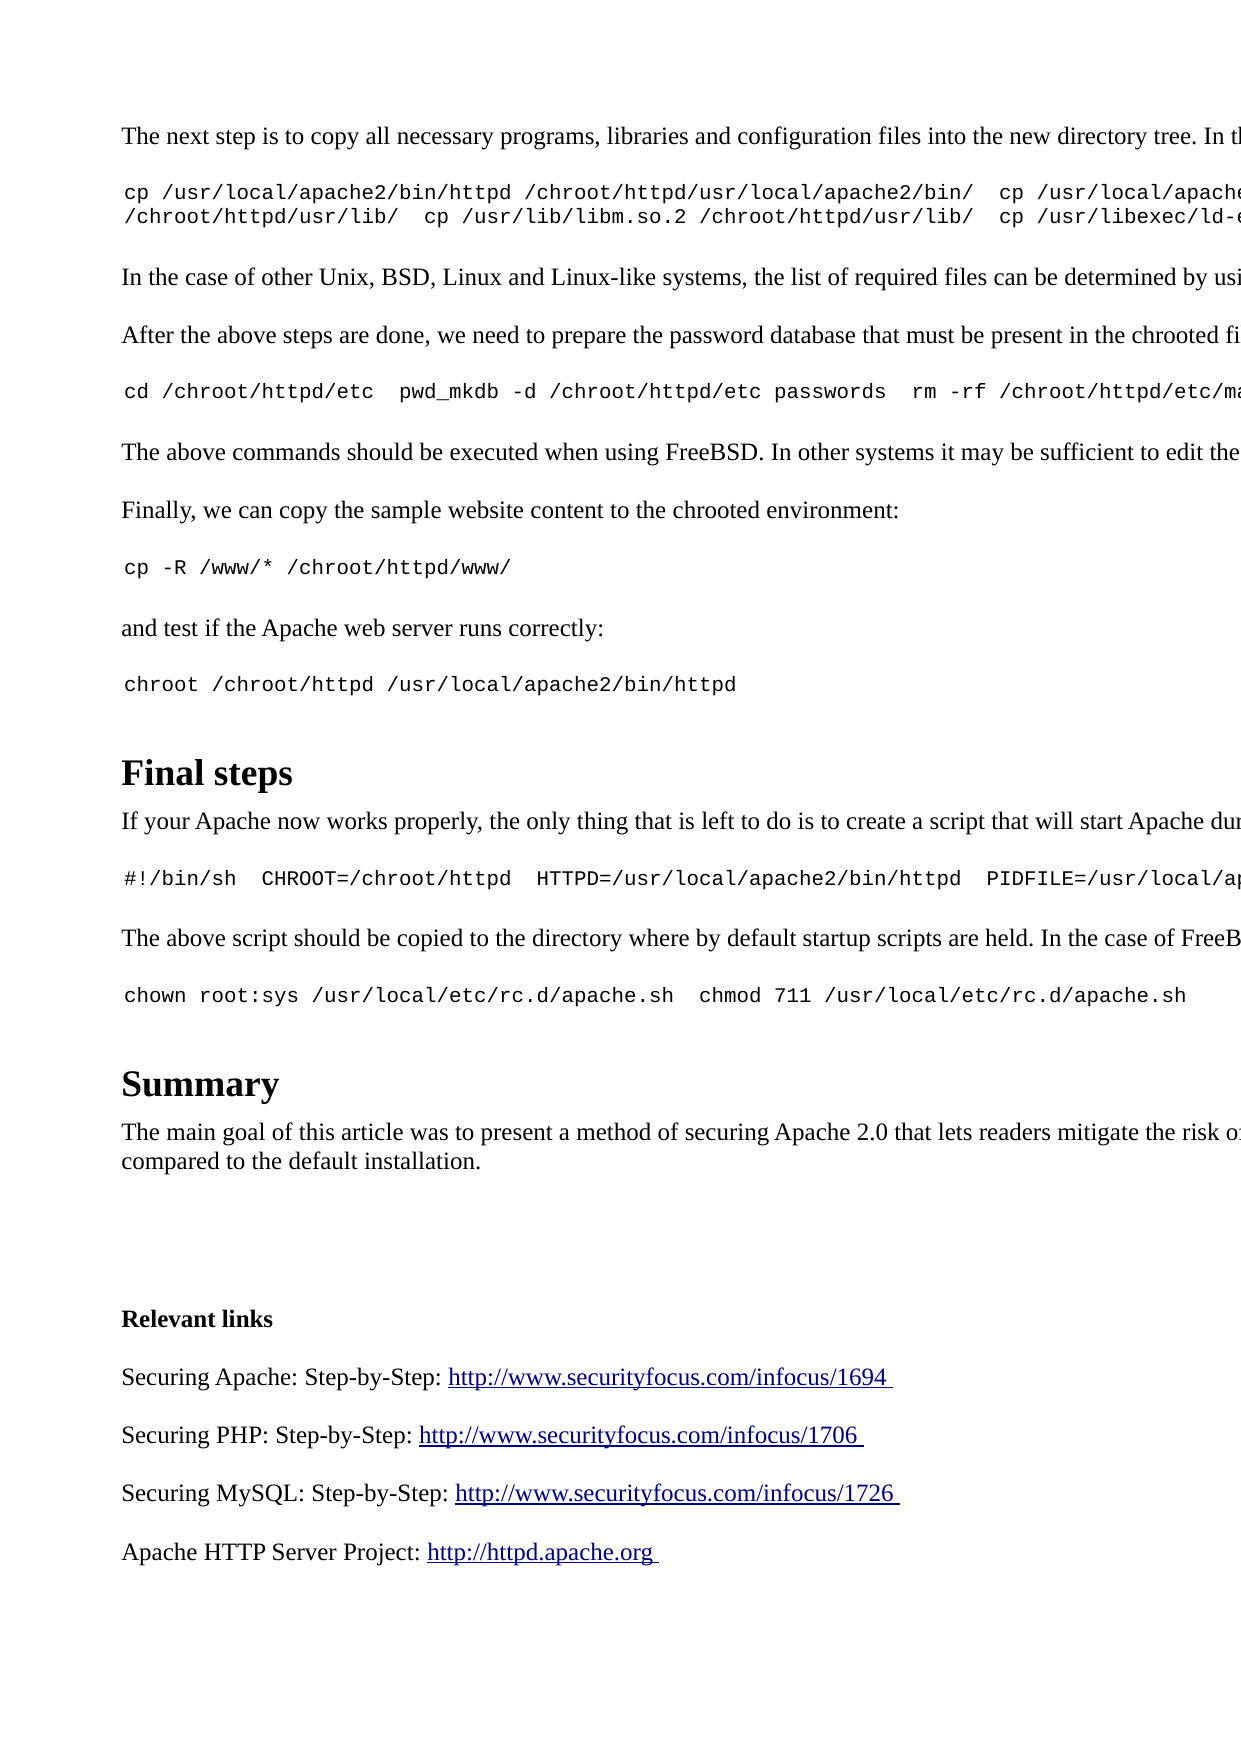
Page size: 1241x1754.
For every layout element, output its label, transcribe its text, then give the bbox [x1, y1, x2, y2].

table_header When choosing a web server, Apache very often wins against its competitors because of stability, performance, that fact that it's open source, and many other advantages. But when deciding on which version of Apache to use, the choice is not always so simple. On the one hand there is a very popular, stable version used by millions of users, version 1.3, and on the other hand, there is an enhanced and re-designed version 2.0. And even if the new version has got a lot more extensions and features, some people still decide to use version 1.3, because in their opinion this branch is more stable and secure. As a matter of fact, there is some truth in this statement. Since version 1.3 has been used by millions of users for a long time, most security holes in this version are very likely to be already discovered. At the same time version 2.0 may have many more as-yet undiscovered vulnerabilities, just sleeping and waiting to be found. Continuing the step-by-step fashion from the previous series (Securing Apache, Securing PHP, and Securing MySQL), this article shows how to install and configure Apache 2.0 to minimize the risk of unauthorized access or successful break-in, even if new security vulnerabilities in Apache web server are found. Thus, it will be possible to enjoy the new features of Apache 2.0 without worrying too much about its security bugs, regardless if they are only imaginary, or are in fact real and serious threats. Functionality requirements In the world of security, there are a few golden principles that should always be followed. One such principle is the rule which says that only absolutely required parts of the software should be used. All other components should be disabled, made inaccessible or not even be installed at all. The logic behind this rule is very simple -- if there is software with dozens of components that are enabled by default, finding only one security vulnerability in any one of these components can put the whole system at risk of a successful break-in. On the other hand, if only a few absolutely necessary components are enabled, finding a new security bug doesn't necessary mean that the software is vulnerable -- because the discovered bug may affect components that are not enabled, or are not installed. The probability of a successful break-in in this case is obviously much lower than in case of the default installation. Therefore, before starting to secure Apache 2, it is very important to know what functionality we really expect from the web server. This will allow us to prepare the list of modules that we will leave enabled, while the rest will be disabled during compilation time. According to this rule, this article assumes that very basic functionality of Apache will be used: Only static HTML pages will be served. The server must support the virtual hosting mechanism. Access to some web pages will be restricted to selected IP addresses or users (basic authentication). The server must log all web requests (including information about web browsers). One can note that the above functionality doesn't support CGI scripts, the SSL protocol or other useful Apache features. This is because the main purpose of the article is to present a general method of securing Apache 2.0, without focusing on a particular implementation. If there is a need for additional functionality, readers can still use the presented solution as a starting point, and enhance it by enabling additional modules, for example, mod_ssl, mod_cgi or others. Security assumptions To provide as many security layers as possible, and at the same time keep this solution portable among many different Linux/BSD systems, the following layers of security will be used: the network environment The web server should be protected by a firewall; the rules should accept incoming requests to port 80/tcp and allow outgoing HTTP responses. Except for certain ICMP messages (e.g. source-quench, time-exceed, parameter-problem, destination-unreachable), all other packets should be dropped or denied. An intrusion detection (or prevention) system should be used; Apache's log files should also be monitored. the operating system The operating system should be hardened as much as possible; all unnecessary components should be removed from the system. If supported, the operating system should not allow executing programs on the stack. All unnecessary network services should be disabled. The number of SUID/SGID files should be minimized. the Apache web server Only absolutely necessary Apache modules should be enabled; the rest should be disabled during compilation time. All diagnostic web pages and the automatic directory indexing service must be turned off. The server should disclose the least amount of information about itself as possible -- security through obscurity. Although this is not a real security layer, applying it will at least make the attacks a little bit more difficult to perform. The web server must run under a dedicated UID/GID, not one used by any other system process. Apache's processes must have limited access to the file systems (chrooting). In the Apache chrooted environment there cannot be any shell program present (/bin/sh, /bin/csh etc.) -- it makes the process of executing exploits much more difficult to perform. Installing the operating system First and foremost, we must choose an operating system upon which the web server will run. The rest of article presents how to secure Apache on FreeBSD (5.1), however readers are free to use their favorite Unix, BSD, Linux or Linux-like operating system. With regards to our security assumptions, after installing the operating system it must be hardened against both remote and local attacks. Regardless of the chosen UNIX/Linux/BSD distribution, it is very important to install only the core operating system, remove any redundant packages and apply up-to-date patches to the kernel and all installed software. It is also recommended to periodically synchronize the local clock against a trusted time server, using the Network Time Protocol (NTP), and to send log files to a remote, dedicated log server. After the system is prepared, we can start installing Apache 2.0. The first step is to add a new group and regular user called apache. An example from FreeBSD has been shown below: The Apache child processes will run with the privileges of the group and user apache. Since the above account will be dedicated to the Apache web server, this will provide separation of privileges and avoid potential security problems when several different processes are being run under the same account, e.g. user nobody. Downloading the software Next, the latest version of Apache 2.0 software should be downloaded from the Apache website, and then unpacked. Since we want to disable unnecessary modules during compilation time, it is very important to download the source code, not binaries. It is also important to test the downloaded software against a PGP signature, to make sure that the downloaded version is complete and unmodified. Choosing Apache's modules After the Apache source code is unpacked, we must choose which modules will remain enabled, and which will be removed. A short description of all modules available in Apache 2.0 can be found at http://httpd.apache.org/docs-2.0/mod/. To fulfill the functionality and security requirements assumed at the beginning of this article, we will compile only the following modules: Since we want to enable only the minimal number of modules, we will compile all the modules statically. Thanks to that, we will eliminate possibility of occurring vulnerabilities in one more module -- mod_so. Compiling and installing the software In this step we will configure, compile, and install the Apache web server as follows: After Apache is installed, we should make sure that only the following modules are enabled: Configuring Apache Before running Apache for the first time, we also need to modify the Apache configuration file. We need to do this because the default configuration file uses modules that we disabled, and without modifications Apache will not run. Thus, we must remove the /usr/local/apache2/conf/httpd.conf file and create a new httpd.conf in its place, with the following content: Compared to the default configuration file, the following important changes have been made: The number of enabled modules has been reduced to minimum. Apache's processes (except for the root process) are set to be executed with unique regular user/group privileges. Apache discloses the least information about itself as possible. Access rights to the website's content are set to be more restrictive. According to our functionality requirements, the above configuration assumes that there are two virtual hosts supported by Apache: www.ebank.lab (alias: www.e-bank.lab) www.test.lab The content of the above virtual hosts will be physically kept under the /www directory, so before running Apache we also need to create the corresponding directories with sample web pages: We must also prepare directories for storing our log files: Finally, we can try to run Apache, and test if everything works properly: If the www.ebank.lab website is accessible from a web browser, we can shutdown Apache: and then proceed to chroot the server. If there are problems, log files should be analyzed, or the truss command (for BSD and Solaris users) should be used, as follows: Note that for Linux users, the equivalent command is strace. Either way, analyzing the output of the truss (or strace) command should help with finding the reason of failure. Chrooting the server The next step is to limit the Apache processes' access to the filesystems. The chrooting technique was described in detail in the previous article, so at this point we will simply create a directory structure for our new Apache: The owner of all the above directories should be root, and access rights should not allow regular users to perform any changes in these directories: Next, we will create the special device file, /dev/null: We also need to create a /chroot/httpd/dev/log device that is needed for the server to work properly. In the case of our FreeBSD system, the following line should be added to /etc/rc.conf : In order for the changes to take effect, we also need to restart the syslogd daemon with the new parameter: The next step is to copy all necessary programs, libraries and configuration files into the new directory tree. In the case of FreeBSD 5.1 the list of required files is as follows: In the case of other Unix, BSD, Linux and Linux-like systems, the list of required files can be determined by using commands like ldd, strace, truss or strings, as was described in the previous article. After the above steps are done, we need to prepare the password database that must be present in the chrooted filesystem. Thus, from /chroot/httpd/etc/passwords and /chroot/httpd/etc/group we have to remove all the lines except apache. Next, we should build the password database as follows: The above commands should be executed when using FreeBSD. In other systems it may be sufficient to edit the /chroot/httpd/etc/passwd and /chroot/httpd/etc/shadow files. Finally, we can copy the sample website content to the chrooted environment: and test if the Apache web server runs correctly: Final steps If your Apache now works properly, the only thing that is left to do is to create a script that will start Apache during system boot. In order to do this, the apache.sh script can be used, with the following content: The above script should be copied to the directory where by default startup scripts are held. In the case of FreeBSD it is the /usr/local/etc/rc.d directory. The access rights to that file should be set as follows: Summary The main goal of this article was to present a method of securing Apache 2.0 that lets readers mitigate the risk of a successful break-in, even if new vulnerabilities in this software are found. It has been shown how to install Apache with a minimal number of modules, how to set up a more restrictive configuration, and how to implement protection against a large number of exploits by running the web server in a chrooted environment, without the use of any shell programs. And although no method can assure a 100% security, applying the above recommendations will at least make performing a web attack against Apache 2.0 much more difficult, as compared to the default installation. [118, 118, 1240, 1207]
table_header cp /usr/local/apache2/bin/httpd /chroot/httpd/usr/local/apache2/bin/ cp /usr/local/apache2/lib/libaprutil-0.so.9 /chroot/httpd/usr/local/apache2/lib/ cp /usr/local/apache2/lib/libapr-0.so.9 /chroot/httpd/usr/local/apache2/lib/ cp /usr/local/apache2/conf/mime.types /chroot/httpd/usr/local/apache2/conf/ cp /usr/local/apache2/conf/httpd.conf /chroot/httpd/usr/local/apache2/conf/ cp /usr/local/lib/libexpat.so.4 /chroot/httpd/usr/local/lib/ cp /usr/lib/libc.so.5 /chroot/httpd/usr/lib/ cp /usr/lib/libcrypt.so.2 /chroot/httpd/usr/lib/ cp /usr/lib/libm.so.2 /chroot/httpd/usr/lib/ cp /usr/libexec/ld-elf.so.1 /chroot/httpd/usr/libexec/ cp /var/run/ld-elf.so.hints /chroot/httpd/var/run/ cp /etc/hosts /chroot/httpd/etc/ cp /etc/nsswitch.conf /chroot/httpd/etc/ cp /etc/resolv.conf /chroot/httpd/etc/ cp /etc/group /chroot/httpd/etc/ cp /etc/master.passwd /chroot/httpd/etc/passwords [121, 179, 1240, 262]
table_cell Relevant links Securing Apache: Step-by-Step: http://www.securityfocus.com/infocus/1694 Securing PHP: Step-by-Step: http://www.securityfocus.com/infocus/1706 Securing MySQL: Step-by-Step: http://www.securityfocus.com/infocus/1726 Apache HTTP Server Project: http://httpd.apache.org Sample httpd.conf: httpd.conf Sample apache.sh: apache.sh About the author Artur Maj works as a Principal Software Engineer for Oracle Corporation, in the EMEA Mobile, Wireless & Voice Center of Expertise. He is experienced in designing computer systems, performing security audits as well as providing security training. He is also author of many articles and publications devoted to securing computer systems and software against intruders. View all articles by Artur Maj on SecurityFocus. [118, 1207, 1240, 1598]
table_header cp -R /www/* /chroot/httpd/www/ [121, 554, 538, 613]
table_header chroot /chroot/httpd /usr/local/apache2/bin/httpd [121, 671, 763, 730]
table_header chown root:sys /usr/local/etc/rc.d/apache.sh chmod 711 /usr/local/etc/rc.d/apache.sh [121, 982, 1213, 1041]
table_header cd /chroot/httpd/etc pwd_mkdb -d /chroot/httpd/etc passwords rm -rf /chroot/httpd/etc/master.passwd [121, 378, 1240, 437]
table_header #!/bin/sh CHROOT=/chroot/httpd HTTPD=/usr/local/apache2/bin/httpd PIDFILE=/usr/local/apache2/logs/httpd.pid echo -n " apache" case "$1" in start) /usr/sbin/chroot $CHROOT $HTTPD ;; stop) kill `cat ${CHROOT}/${PIDFILE}` ;; *) echo "" echo "Usage: `basename $0` {start|stop}" >&2 exit 64 ;; esac exit 0 [121, 865, 1240, 923]
